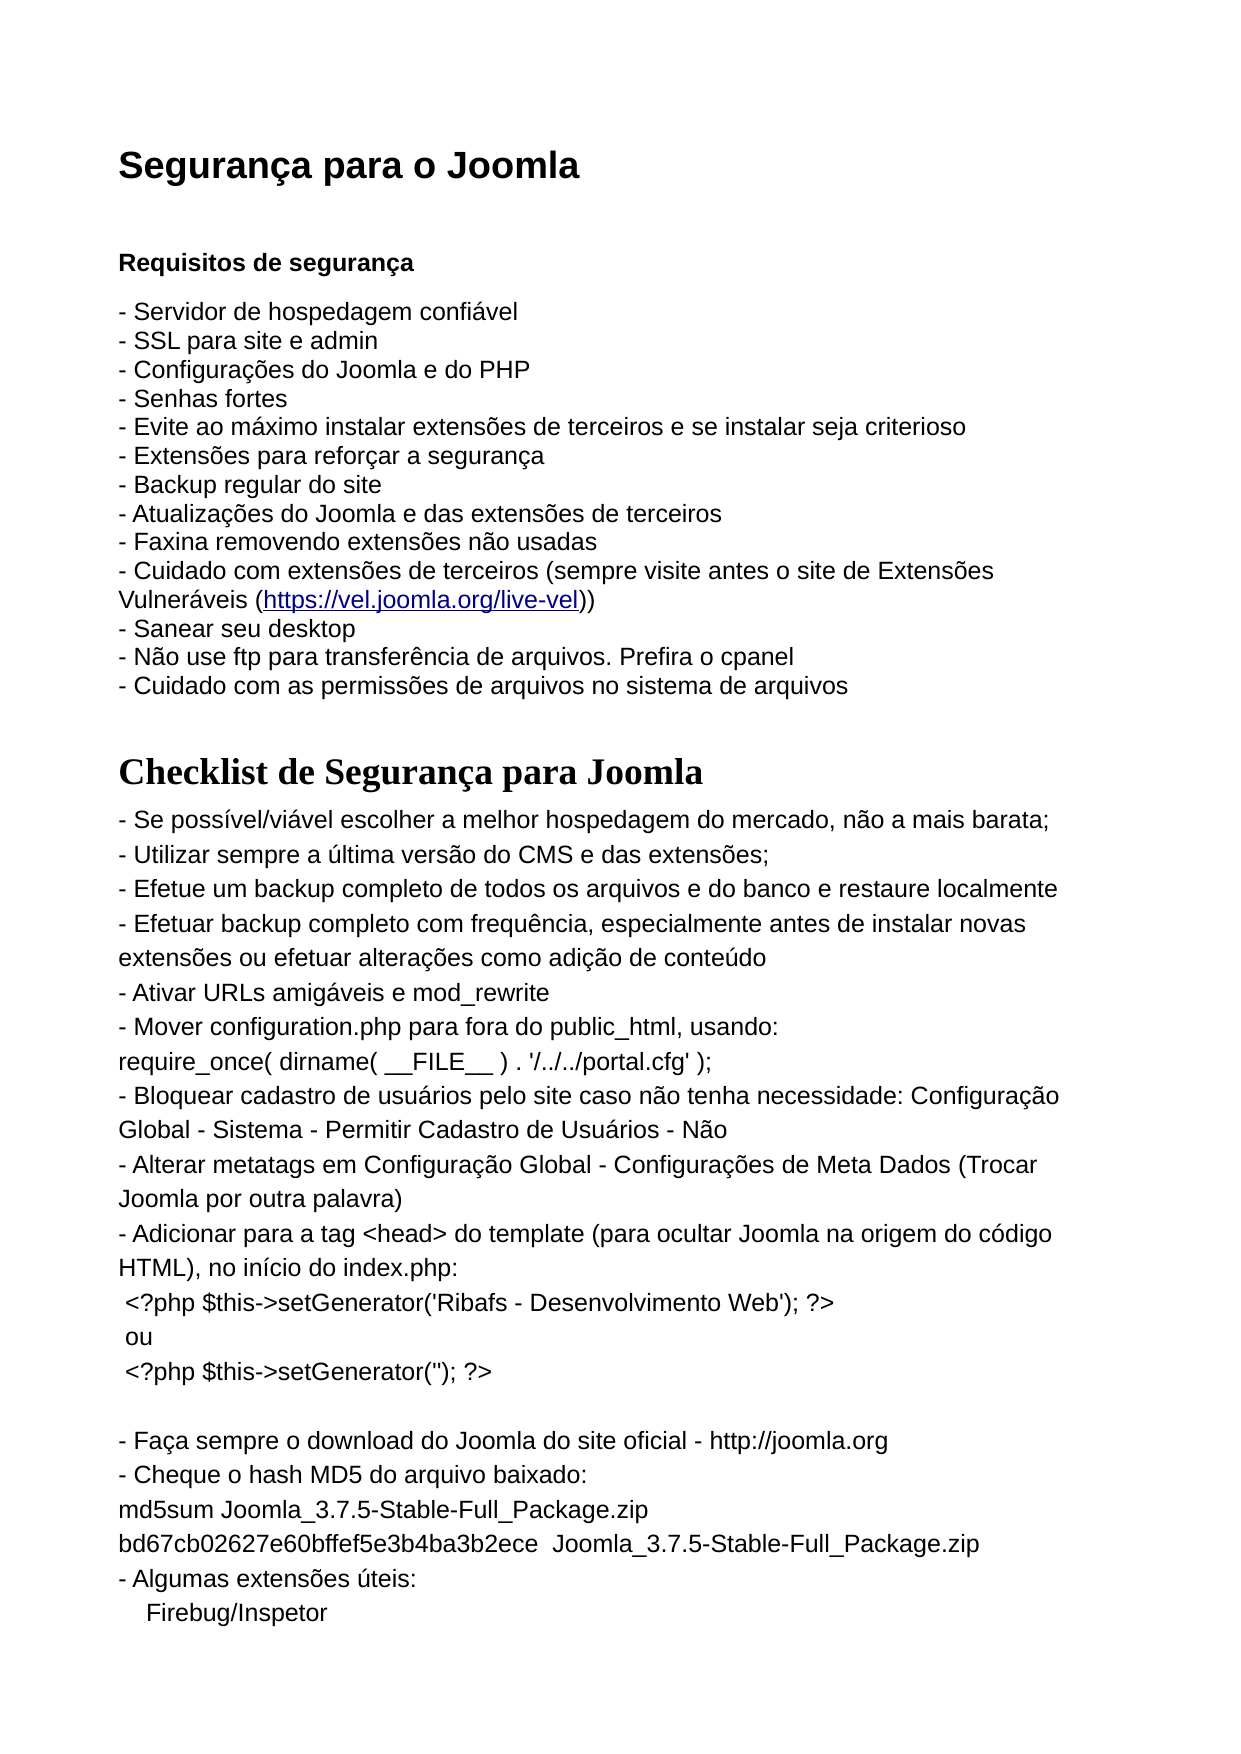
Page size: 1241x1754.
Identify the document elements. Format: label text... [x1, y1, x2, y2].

text - SSL para site e admin [118, 326, 1122, 355]
text - Backup regular do site [118, 470, 1122, 499]
text - Configurações do Joomla e do PHP [118, 355, 1122, 384]
text - Extensões para reforçar a segurança [118, 441, 1122, 470]
text - Evite ao máximo instalar extensões de terceiros e se instalar seja criterioso [118, 412, 1122, 441]
text - Não use ftp para transferência de arquivos. Prefira o cpanel [118, 642, 1122, 671]
text - Atualizações do Joomla e das extensões de terceiros [118, 499, 1122, 527]
text - Cuidado com as permissões de arquivos no sistema de arquivos [118, 671, 1122, 700]
subtitle Segurança para o Joomla [118, 143, 1122, 187]
text - Servidor de hospedagem confiável [118, 297, 1122, 326]
text - Faxina removendo extensões não usadas [118, 527, 1122, 556]
subtitle Checklist de Segurança para Joomla [118, 749, 1122, 793]
text - Se possível/viável escolher a melhor hospedagem do mercado, não a mais barata; - Utilizar sempre a última versão do CMS e das extensões; - Efetue um backup completo de todos os arquivos e do banco e restaure localmente - Efetuar backup completo com frequência, especialmente antes de instalar novas extensões ou efetuar alterações como adição de conteúdo - Ativar URLs amigáveis e mod_rewrite - Mover configuration.php para fora do public_html, usando: require_once( dirname( __FILE__ ) . '/../../portal.cfg' ); - Bloquear cadastro de usuários pelo site caso não tenha necessidade: Configuração Global - Sistema - Permitir Cadastro de Usuários - Não - Alterar metatags em Configuração Global - Configurações de Meta Dados (Trocar Joomla por outra palavra) - Adicionar para a tag <head> do template (para ocultar Joomla na origem do código HTML), no início do index.php: <?php $this->setGenerator('Ribafs - Desenvolvimento Web'); ?> ou <?php $this->setGenerator(''); ?> - Faça sempre o download do Joomla do site oficial - http://joomla.org - Cheque o hash MD5 do arquivo baixado: md5sum Joomla_3.7.5-Stable-Full_Package.zip bd67cb02627e60bffef5e3b4ba3b2ece Joomla_3.7.5-Stable-Full_Package.zip - Algumas extensões úteis: Firebug/Inspetor [118, 805, 1122, 1627]
text - Senhas fortes [118, 384, 1122, 412]
text Requisitos de segurança [118, 248, 1122, 277]
text - Sanear seu desktop [118, 614, 1122, 642]
text - Cuidado com extensões de terceiros (sempre visite antes o site de Extensões Vulneráveis (https://vel.joomla.org/live-vel)) [118, 556, 1122, 614]
